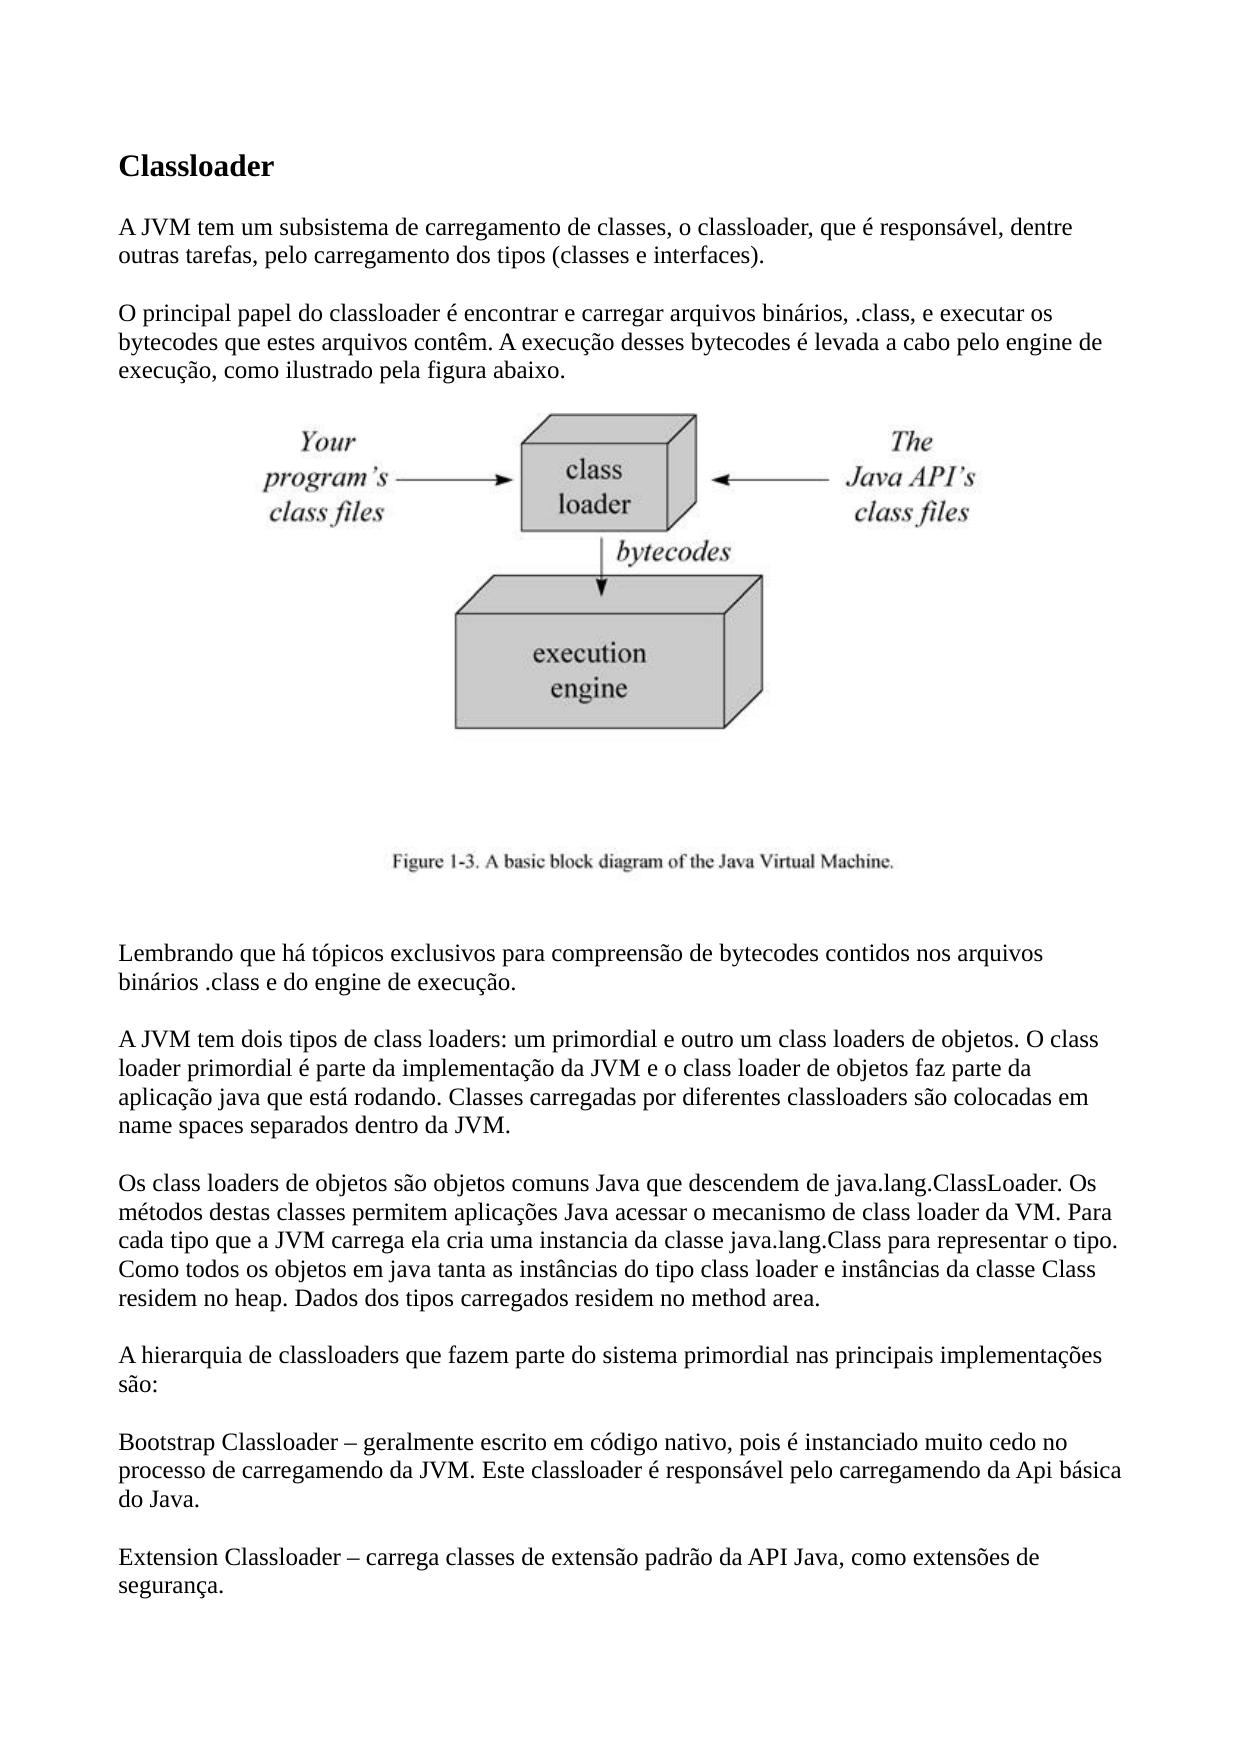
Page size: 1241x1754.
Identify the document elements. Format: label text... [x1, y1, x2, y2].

text Lembrando que há tópicos exclusivos para compreensão de bytecodes contidos nos arquivos binários .class e do engine de execução. [118, 938, 1122, 995]
text Os class loaders de objetos são objetos comuns Java que descendem de java.lang.ClassLoader. Os métodos destas classes permitem aplicações Java acessar o mecanismo de class loader da VM. Para cada tipo que a JVM carrega ela cria uma instancia da classe java.lang.Class para representar o tipo. Como todos os objetos em java tanta as instâncias do tipo class loader e instâncias da classe Class residem no heap. Dados dos tipos carregados residem no method area. [118, 1168, 1122, 1312]
text A hierarquia de classloaders que fazem parte do sistema primordial nas principais implementações são: [118, 1340, 1122, 1398]
text O principal papel do classloader é encontrar e carregar arquivos binários, .class, e executar os bytecodes que estes arquivos contêm. A execução desses bytecodes é levada a cabo pelo engine de execução, como ilustrado pela figura abaixo. [118, 298, 1122, 384]
text Bootstrap Classloader – geralmente escrito em código nativo, pois é instanciado muito cedo no processo de carregamendo da JVM. Este classloader é responsável pelo carregamendo da Api básica do Java. [118, 1427, 1122, 1513]
text A JVM tem dois tipos de class loaders: um primordial e outro um class loaders de objetos. O class loader primordial é parte da implementação da JVM e o class loader de objetos faz parte da aplicação java que está rodando. Classes carregadas por diferentes classloaders são colocadas em name spaces separados dentro da JVM. [118, 1024, 1122, 1139]
text A JVM tem um subsistema de carregamento de classes, o classloader, que é responsável, dentre outras tarefas, pelo carregamento dos tipos (classes e interfaces). [118, 212, 1122, 269]
text Extension Classloader – carrega classes de extensão padrão da API Java, como extensões de segurança. [118, 1542, 1122, 1599]
text Classloader [118, 147, 1122, 183]
